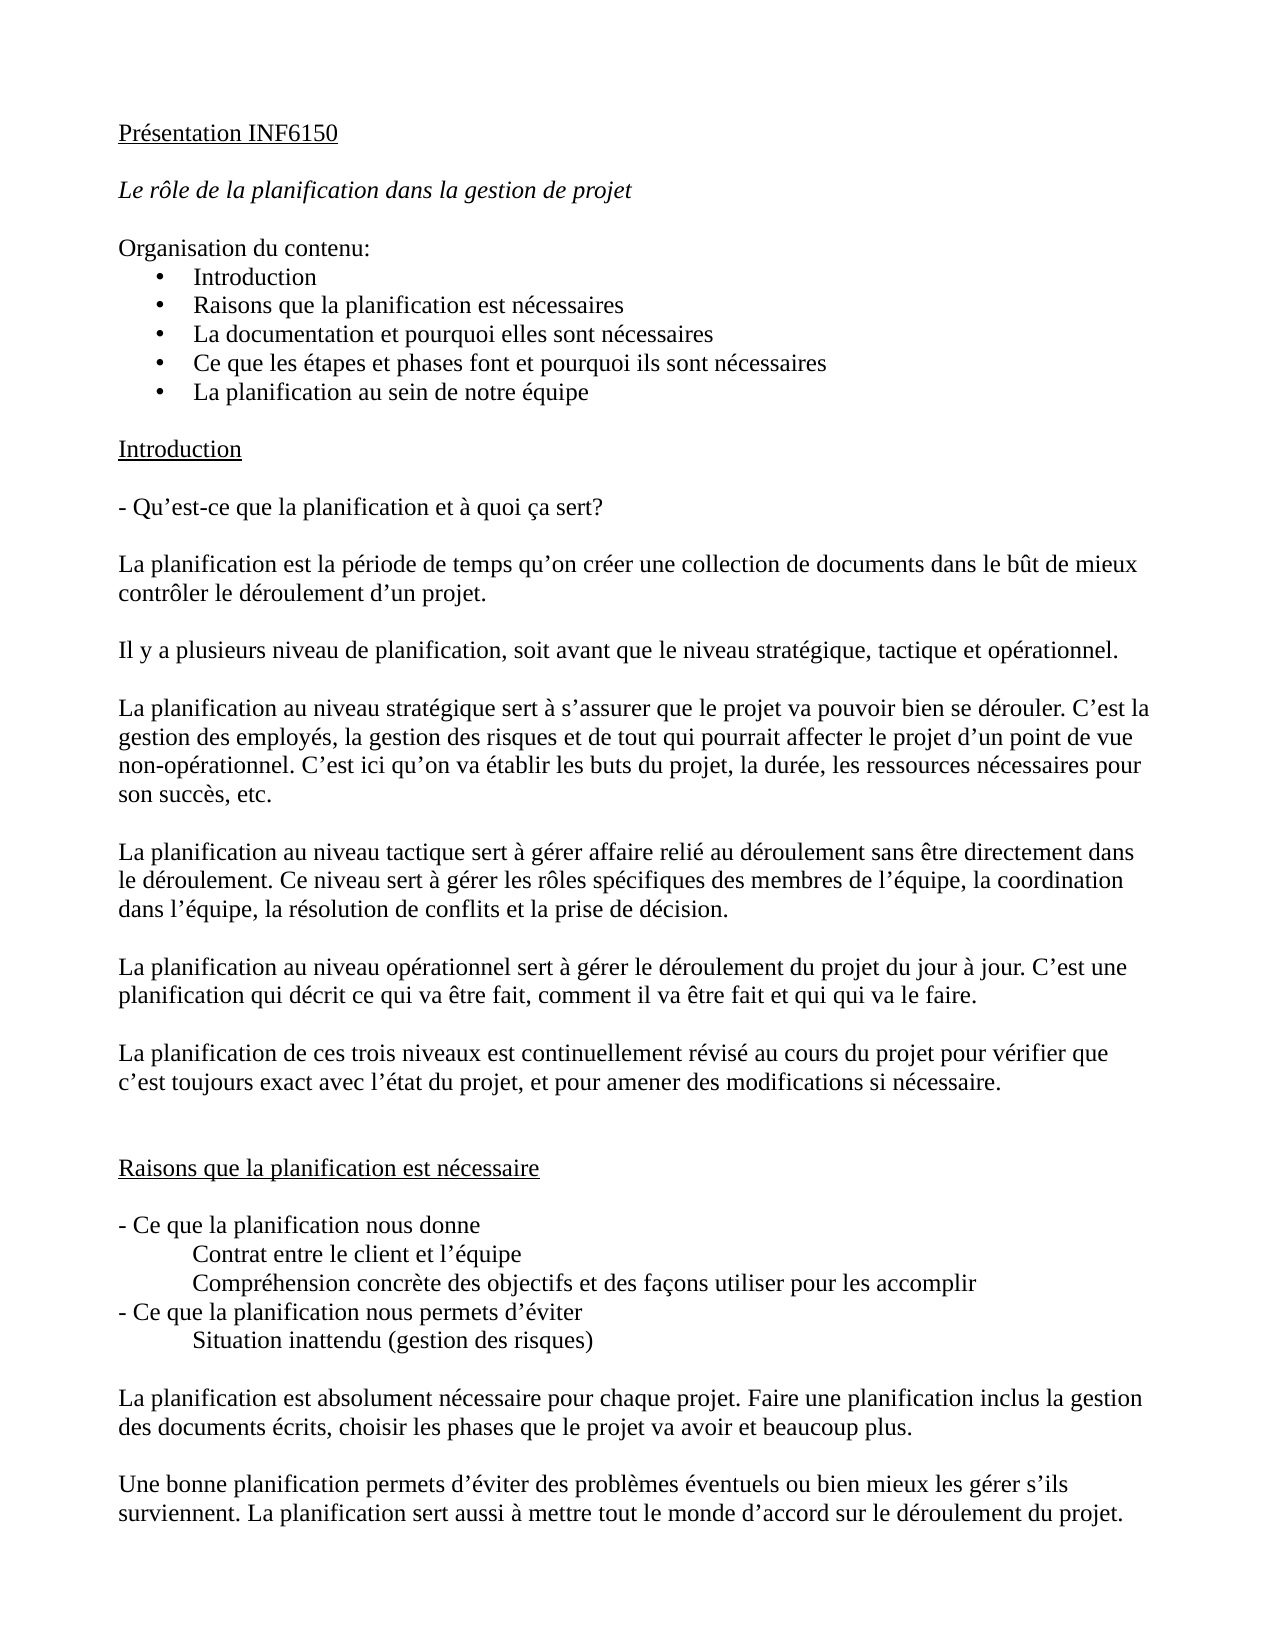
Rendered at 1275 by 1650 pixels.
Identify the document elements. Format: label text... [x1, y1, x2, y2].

text - Qu’est-ce que la planification et à quoi ça sert? [118, 492, 1157, 521]
text La planification de ces trois niveaux est continuellement révisé au cours du projet pour vérifier que c’est toujours exact avec l’état du projet, et pour amener des modifications si nécessaire. [118, 1038, 1157, 1096]
list Ce que les étapes et phases font et pourquoi ils sont nécessaires [156, 348, 1157, 377]
text Compréhension concrète des objectifs et des façons utiliser pour les accomplir [118, 1268, 1157, 1297]
text - Ce que la planification nous donne [118, 1211, 1157, 1239]
text Introduction [118, 434, 1157, 463]
text Présentation INF6150 [118, 118, 1157, 147]
text La planification est absolument nécessaire pour chaque projet. Faire une planification inclus la gestion des documents écrits, choisir les phases que le projet va avoir et beaucoup plus. [118, 1383, 1157, 1441]
text Raisons que la planification est nécessaire [118, 1153, 1157, 1182]
list La documentation et pourquoi elles sont nécessaires [156, 319, 1157, 348]
text Il y a plusieurs niveau de planification, soit avant que le niveau stratégique, tactique et opérationnel. [118, 636, 1157, 664]
list Raisons que la planification est nécessaires [156, 291, 1157, 319]
text La planification au niveau tactique sert à gérer affaire relié au déroulement sans être directement dans le déroulement. Ce niveau sert à gérer les rôles spécifiques des membres de l’équipe, la coordination dans l’équipe, la résolution de conflits et la prise de décision. [118, 837, 1157, 923]
list La planification au sein de notre équipe [156, 377, 1157, 406]
text Contrat entre le client et l’équipe [118, 1239, 1157, 1268]
text La planification au niveau opérationnel sert à gérer le déroulement du projet du jour à jour. C’est une planification qui décrit ce qui va être fait, comment il va être fait et qui qui va le faire. [118, 952, 1157, 1009]
text La planification est la période de temps qu’on créer une collection de documents dans le bût de mieux contrôler le déroulement d’un projet. [118, 549, 1157, 607]
text Une bonne planification permets d’éviter des problèmes éventuels ou bien mieux les gérer s’ils surviennent. La planification sert aussi à mettre tout le monde d’accord sur le déroulement du projet. [118, 1469, 1157, 1527]
text Organisation du contenu: [118, 233, 1157, 262]
text - Ce que la planification nous permets d’éviter [118, 1297, 1157, 1326]
text La planification au niveau stratégique sert à s’assurer que le projet va pouvoir bien se dérouler. C’est la gestion des employés, la gestion des risques et de tout qui pourrait affecter le projet d’un point de vue non-opérationnel. C’est ici qu’on va établir les buts du projet, la durée, les ressources nécessaires pour son succès, etc. [118, 693, 1157, 808]
text Situation inattendu (gestion des risques) [118, 1326, 1157, 1354]
text Le rôle de la planification dans la gestion de projet [118, 176, 1157, 204]
list Introduction [156, 262, 1157, 291]
